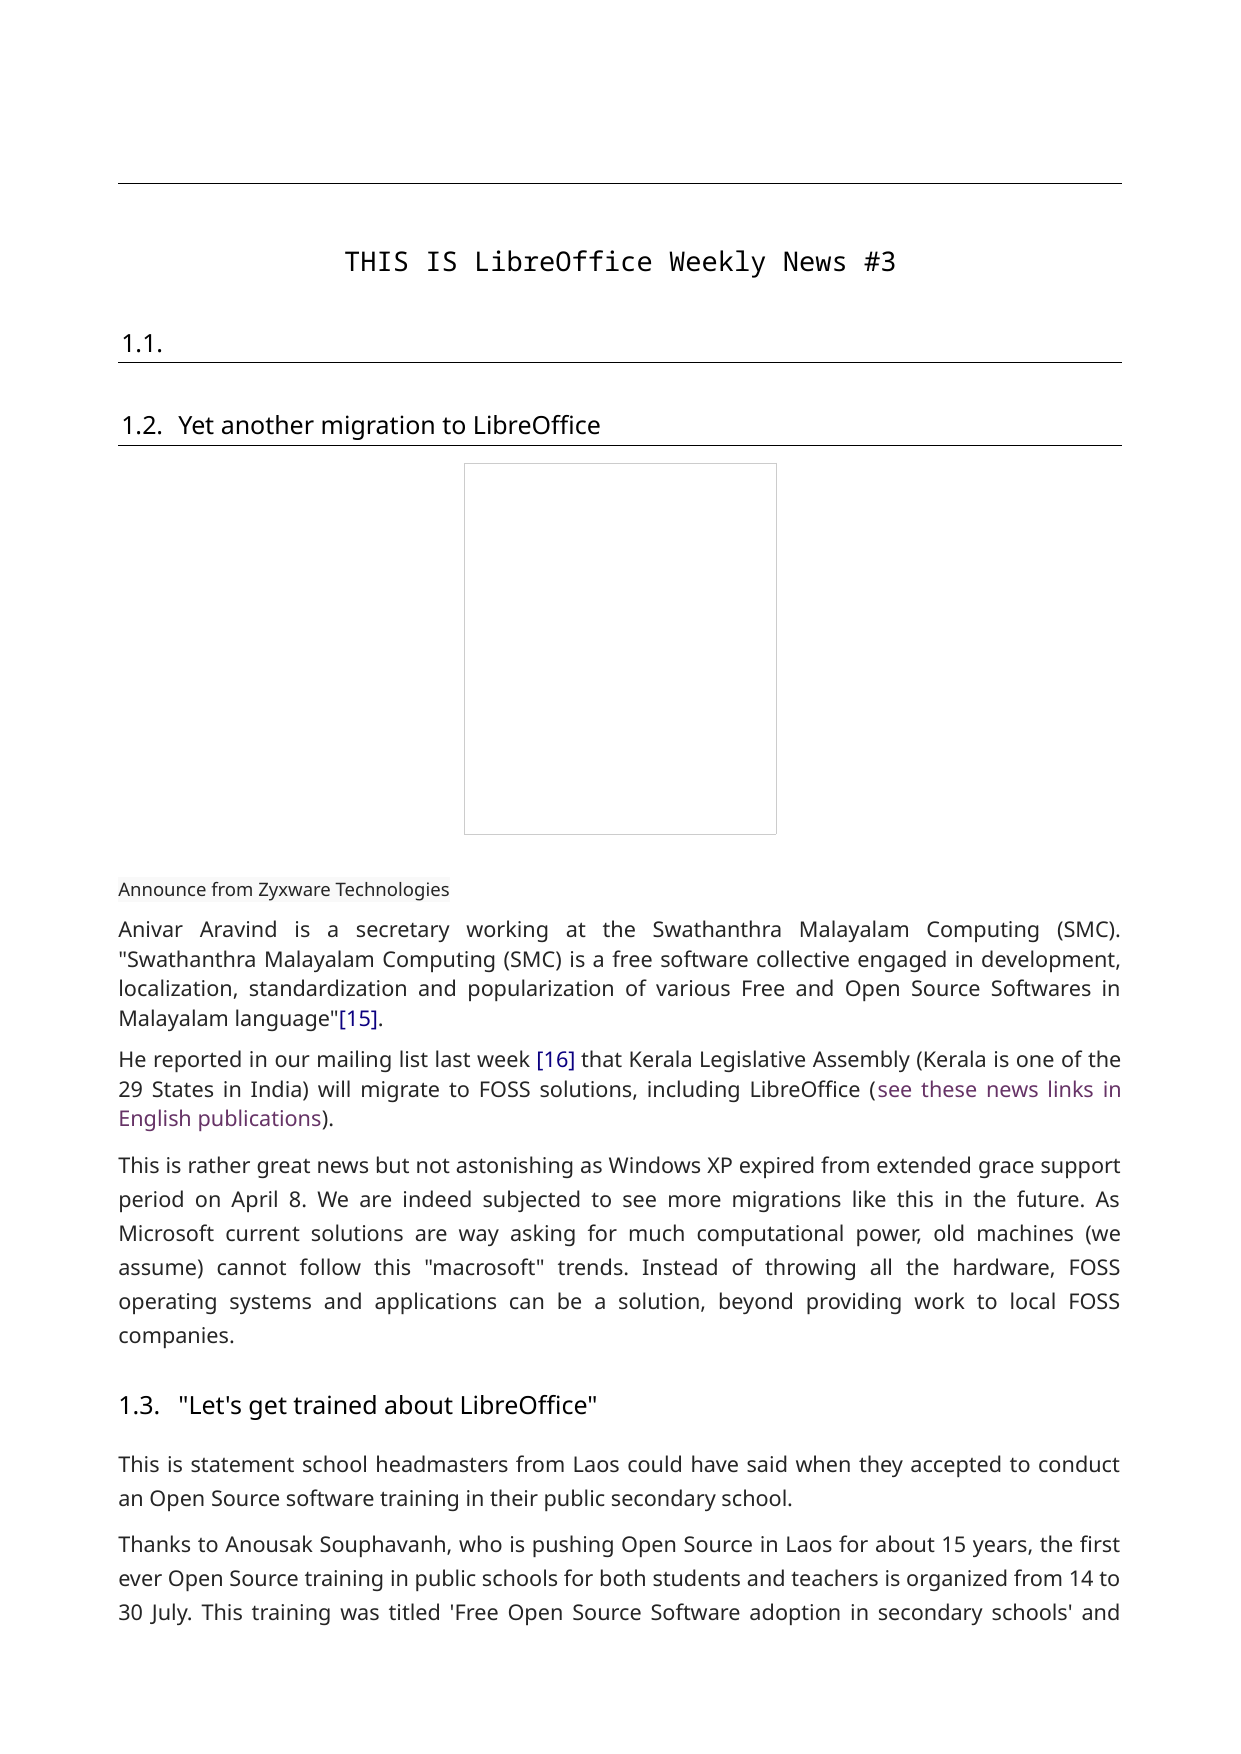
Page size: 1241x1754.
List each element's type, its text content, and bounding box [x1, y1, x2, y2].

text This is rather great news but not astonishing as Windows XP expired from extended grace support period on April 8. We are indeed subjected to see more migrations like this in the future. As Microsoft current solutions are way asking for much computational power, old machines (we assume) cannot follow this "macrosoft" trends. Instead of throwing all the hardware, FOSS operating systems and applications can be a solution, beyond providing work to local FOSS companies. [118, 1146, 1122, 1350]
subtitle "Let's get trained about LibreOffice" [118, 1388, 1122, 1422]
text He reported in our mailing list last week [16] that Kerala Legislative Assembly (Kerala is one of the 29 States in India) will migrate to FOSS solutions, including LibreOffice (see these news links in English publications). [118, 1045, 1122, 1133]
text This is statement school headmasters from Laos could have said when they accepted to conduct an Open Source software training in their public secondary school. [118, 1444, 1122, 1512]
subtitle Yet another migration to LibreOffice [118, 405, 1122, 445]
text Thanks to Anousak Souphavanh, who is pushing Open Source in Laos for about 15 years, the first ever Open Source training in public schools for both students and teachers is organized from 14 to 30 July. This training was titled 'Free Open Source Software adoption in secondary schools' and [118, 1525, 1122, 1627]
text Announce from Zyxware Technologies [118, 868, 1122, 902]
text Anivar Aravind is a secretary working at the Swathanthra Malayalam Computing (SMC). "Swathanthra Malayalam Computing (SMC) is a free software collective engaged in development, localization, standardization and popularization of various Free and Open Source Softwares in Malayalam language"[15]. [118, 914, 1122, 1032]
text THIS IS LibreOffice Weekly News #3 [118, 242, 1122, 279]
